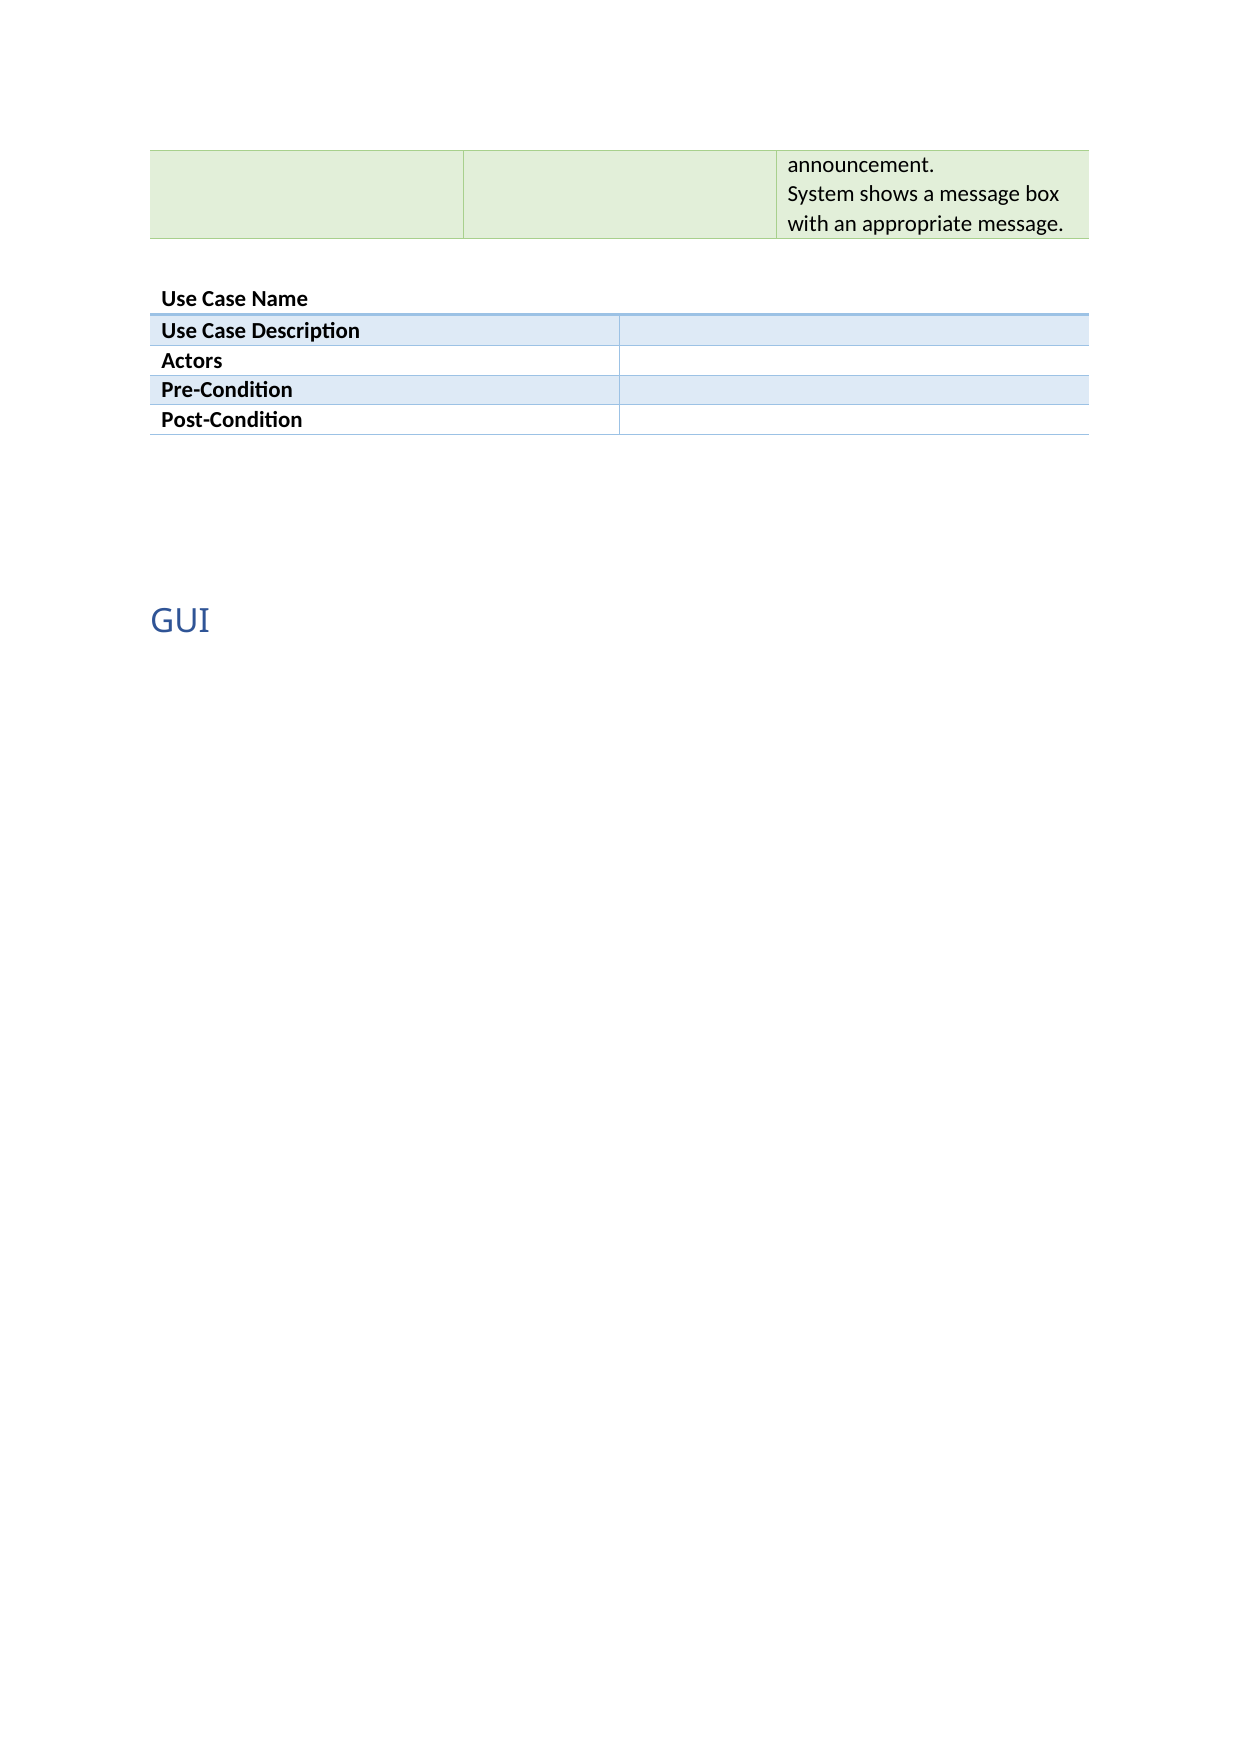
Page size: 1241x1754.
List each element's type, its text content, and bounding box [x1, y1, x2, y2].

table_cell [620, 346, 1089, 375]
table_header [620, 284, 1089, 313]
table_cell Post-Condition [150, 405, 619, 434]
subtitle GUI [150, 597, 1090, 642]
table_cell [464, 151, 776, 238]
table_cell [620, 405, 1089, 434]
table_cell Actors [150, 346, 619, 375]
table_cell [620, 376, 1089, 404]
table_cell Use Case Description [150, 316, 619, 345]
table_cell [150, 151, 463, 238]
table_cell [620, 316, 1089, 345]
table_cell Pre-Condition [150, 376, 619, 404]
table_header Use Case Name [150, 284, 619, 313]
table_cell announcement. System shows a message box with an appropriate message. [777, 151, 1089, 238]
